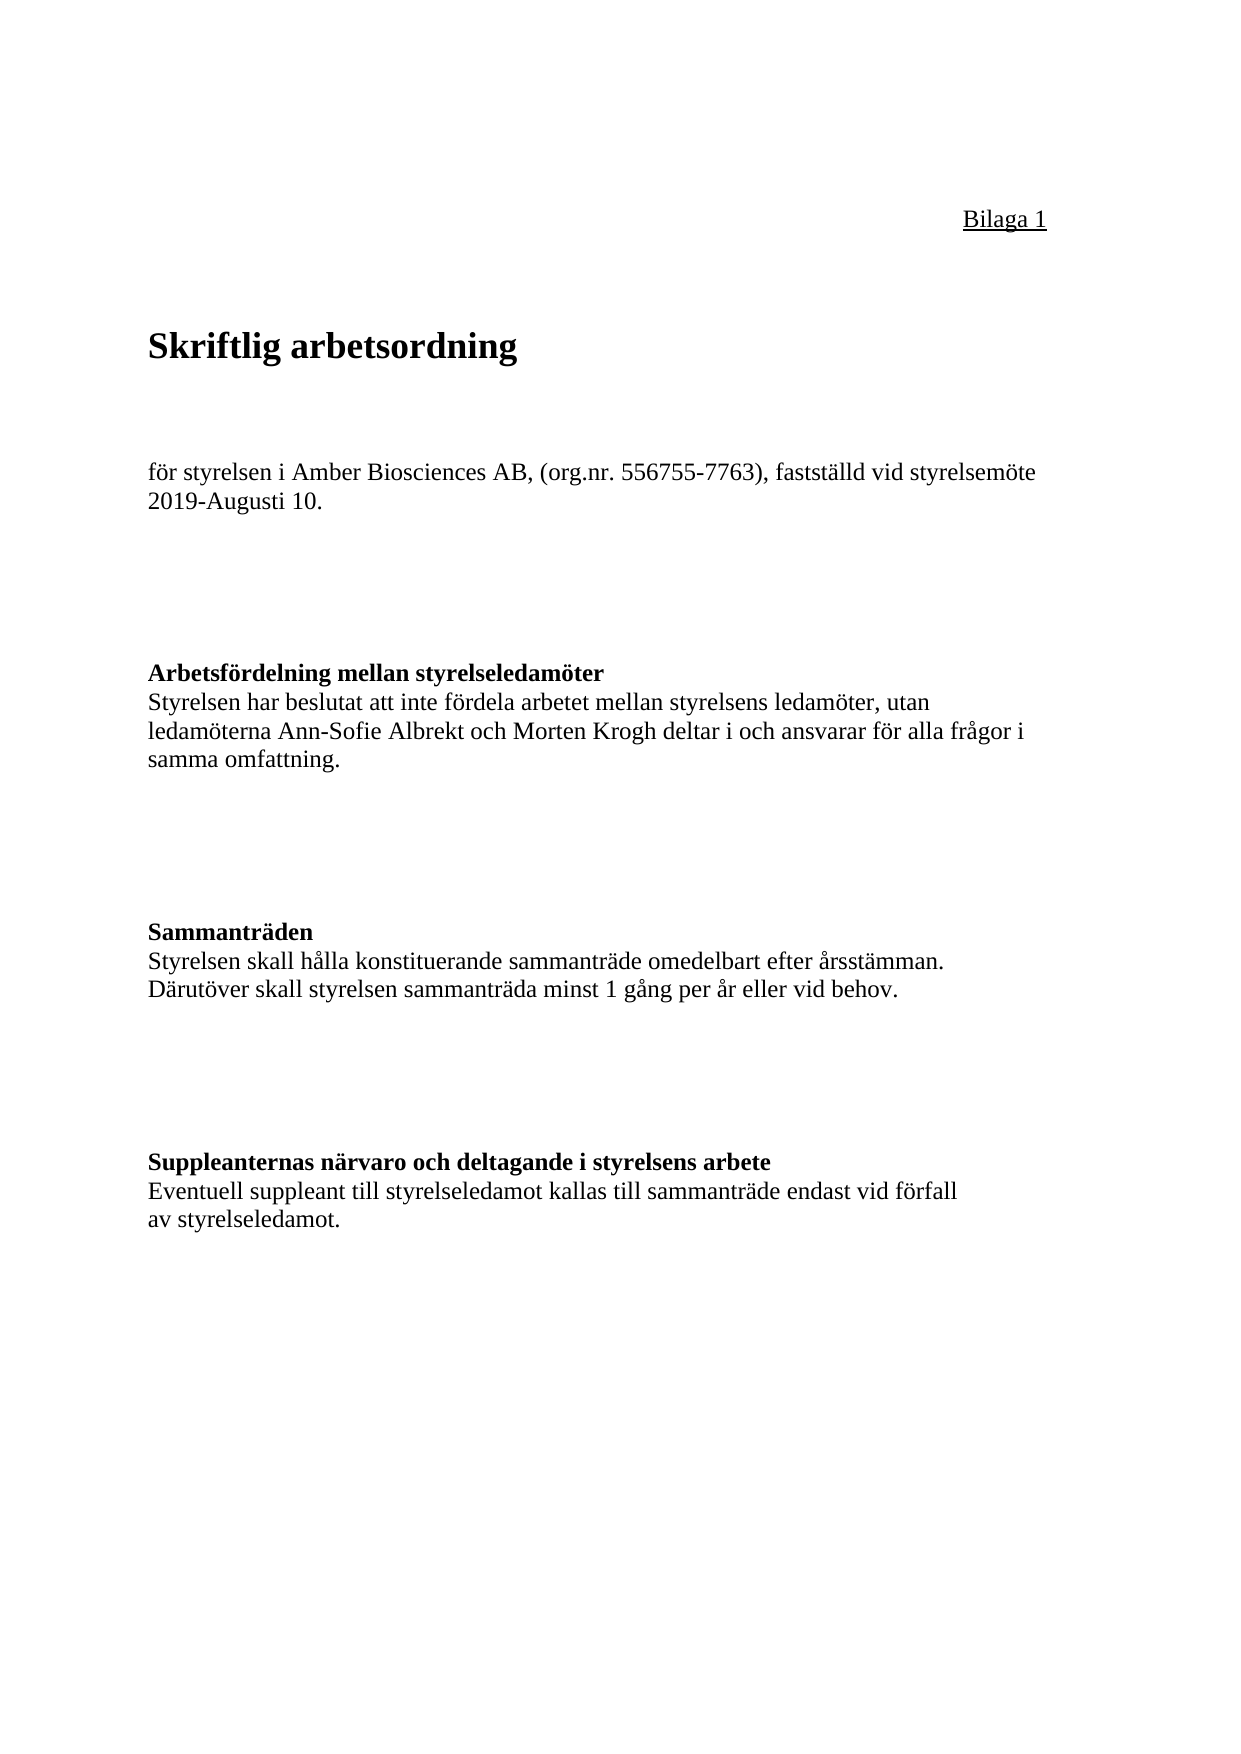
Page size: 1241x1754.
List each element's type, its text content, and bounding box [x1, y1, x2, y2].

text Bilaga 1 [148, 204, 1092, 233]
text 2019-Augusti 10. [148, 486, 1092, 515]
text Styrelsen har beslutat att inte fördela arbetet mellan styrelsens ledamöter, utan [148, 687, 1092, 716]
text av styrelseledamot. [148, 1204, 1092, 1233]
text ledamöterna Ann-Sofie Albrekt och Morten Krogh deltar i och ansvarar för alla frågor i samma omfattning. [148, 716, 1092, 773]
text Eventuell suppleant till styrelseledamot kallas till sammanträde endast vid förfall [148, 1176, 1092, 1204]
subtitle Skriftlig arbetsordning [148, 323, 1092, 366]
subtitle Suppleanternas närvaro och deltagande i styrelsens arbete [148, 1147, 1092, 1176]
subtitle Sammanträden [148, 917, 1092, 946]
text Därutöver skall styrelsen sammanträda minst 1 gång per år eller vid behov. [148, 974, 1092, 1003]
text Styrelsen skall hålla konstituerande sammanträde omedelbart efter årsstämman. [148, 946, 1092, 974]
subtitle Arbetsfördelning mellan styrelseledamöter [148, 658, 1092, 687]
text för styrelsen i Amber Biosciences AB, (org.nr. 556755-7763), fastställd vid styrelsemöte [148, 457, 1092, 486]
